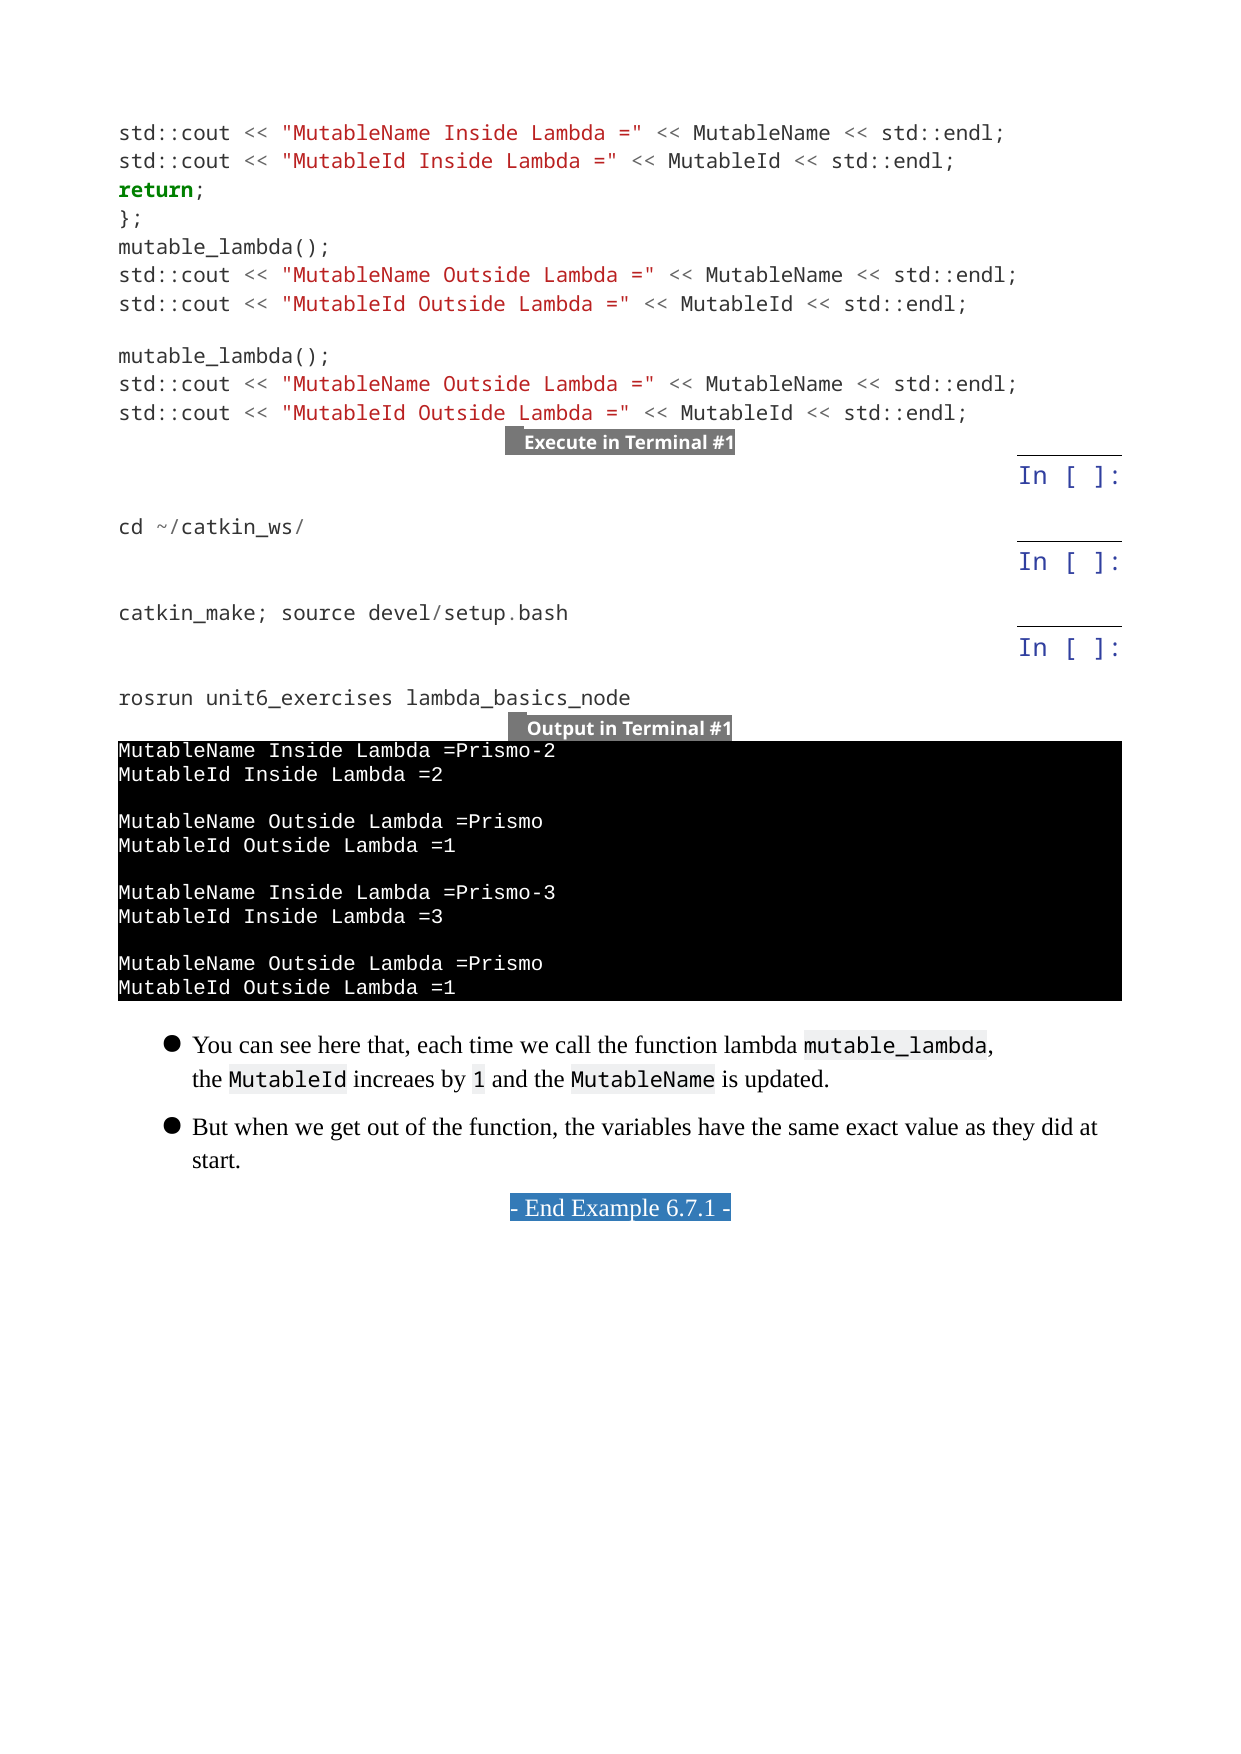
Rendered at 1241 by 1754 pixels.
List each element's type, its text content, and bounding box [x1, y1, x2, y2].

text std::cout << "MutableName Inside Lambda =" << MutableName << std::endl; [118, 118, 1122, 147]
text MutableName Inside Lambda =Prismo-2 [118, 741, 1122, 764]
text catkin_make; source devel/setup.bash [118, 598, 1122, 626]
text std::cout << "MutableId Inside Lambda =" << MutableId << std::endl; [118, 147, 1122, 175]
text MutableName Inside Lambda =Prismo-3 [118, 882, 1122, 906]
text MutableId Inside Lambda =2 [118, 764, 1122, 788]
text MutableId Outside Lambda =1 [118, 977, 1122, 1001]
text std::cout << "MutableId Outside Lambda =" << MutableId << std::endl; [118, 398, 1122, 426]
text MutableId Inside Lambda =3 [118, 906, 1122, 930]
text In [ ]: [118, 626, 1122, 663]
text return; [118, 175, 1122, 203]
text cd ~/catkin_ws/ [118, 512, 1122, 541]
list You can see here that, each time we call the function lambda mutable_lambda, the MutableId increaes by 1 and the MutableName is updated. [162, 1030, 1122, 1094]
text In [ ]: [118, 541, 1122, 578]
text mutable_lambda(); [118, 341, 1122, 369]
text - End Example 6.7.1 - [118, 1193, 1122, 1221]
text std::cout << "MutableName Outside Lambda =" << MutableName << std::endl; [118, 260, 1122, 289]
text rosrun unit6_exercises lambda_basics_node [118, 683, 1122, 712]
text MutableId Outside Lambda =1 [118, 835, 1122, 859]
text Output in Terminal #1 [118, 712, 1122, 741]
text Execute in Terminal #1 [118, 426, 1122, 455]
text MutableName Outside Lambda =Prismo [118, 953, 1122, 977]
text }; [118, 203, 1122, 232]
text mutable_lambda(); [118, 232, 1122, 260]
text MutableName Outside Lambda =Prismo [118, 811, 1122, 835]
text std::cout << "MutableId Outside Lambda =" << MutableId << std::endl; [118, 289, 1122, 317]
text std::cout << "MutableName Outside Lambda =" << MutableName << std::endl; [118, 369, 1122, 398]
list But when we get out of the function, the variables have the same exact value as they did at start. [162, 1112, 1122, 1174]
text In [ ]: [118, 455, 1122, 492]
